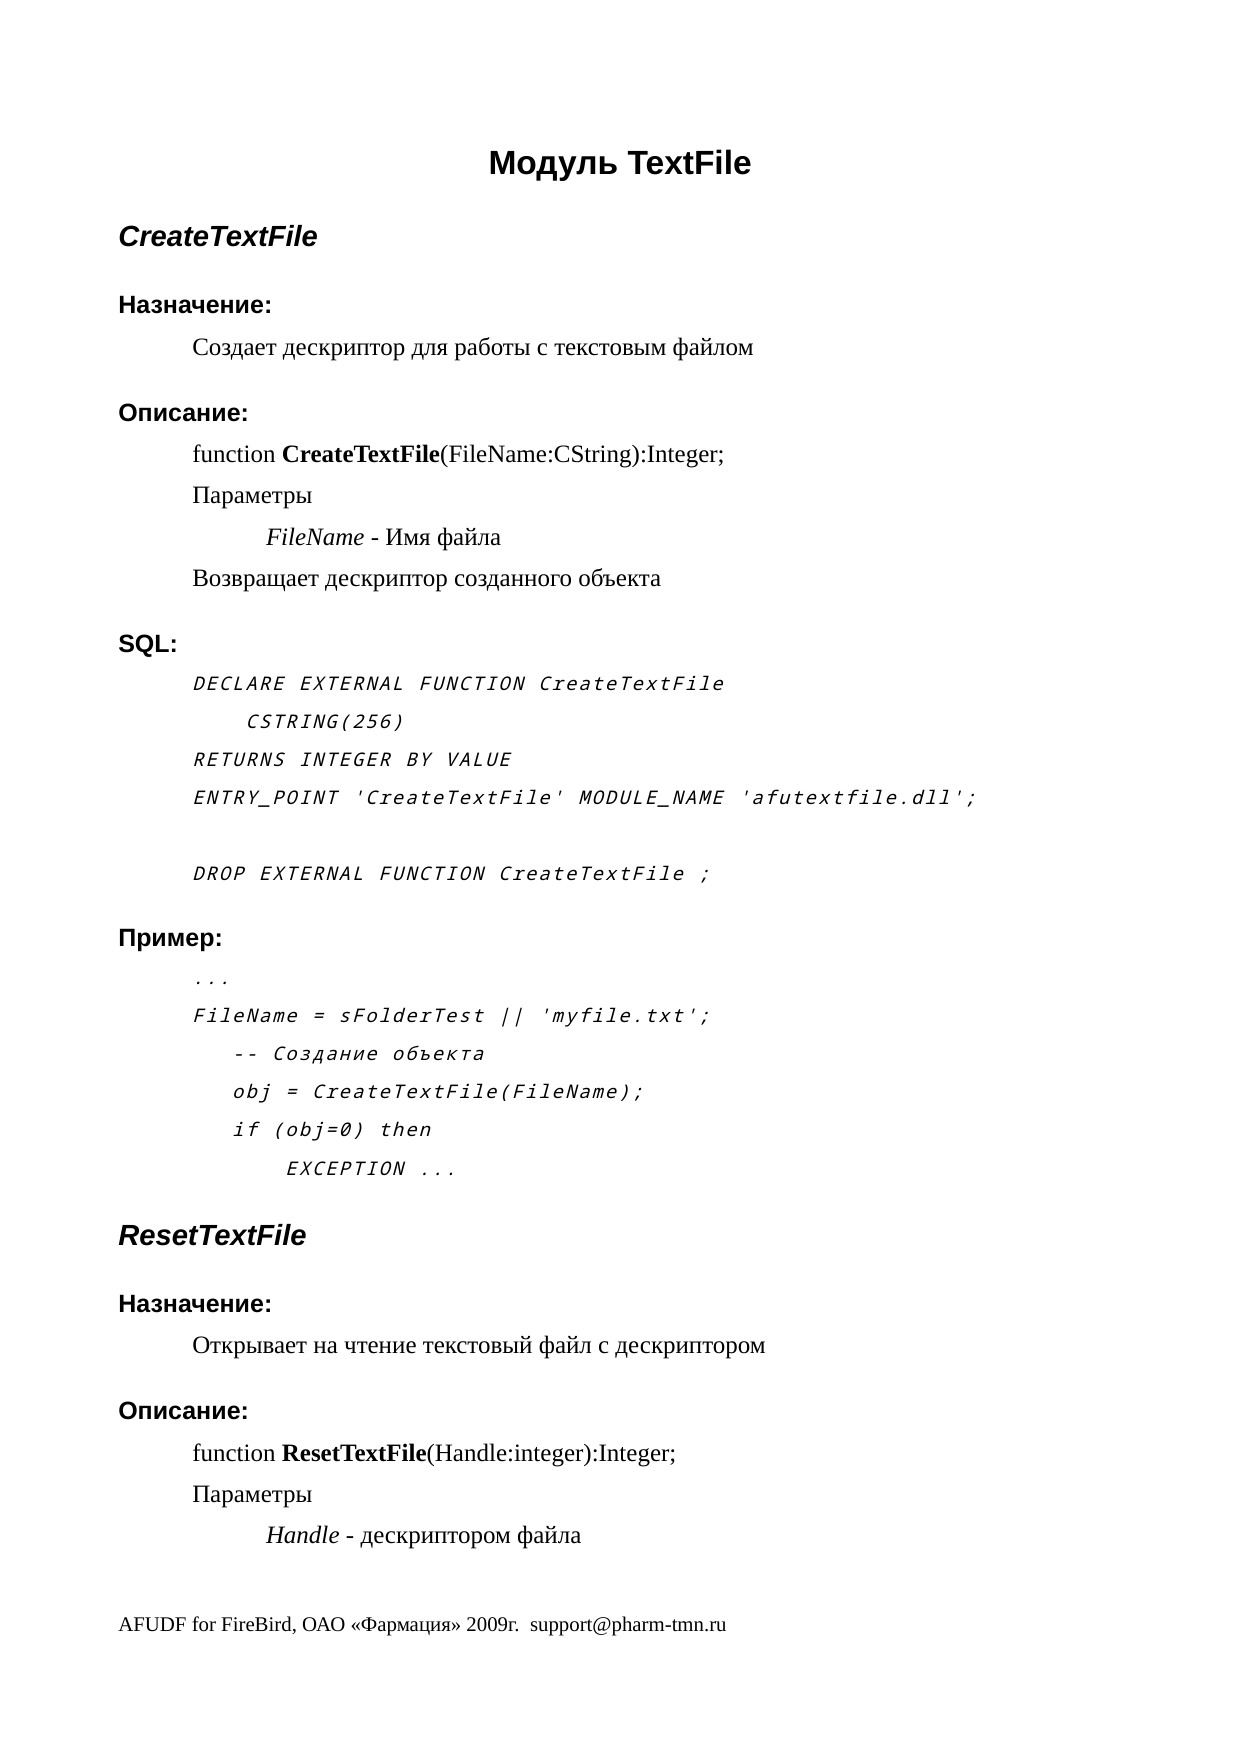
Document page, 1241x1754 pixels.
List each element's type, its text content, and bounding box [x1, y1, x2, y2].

text Создает дескриптор для работы с текстовым файлом [192, 332, 1122, 360]
text CSTRING(256) [192, 708, 1122, 734]
text DECLARE EXTERNAL FUNCTION CreateTextFile [192, 670, 1122, 696]
text function CreateTextFile(FileName:CString):Integer; [192, 439, 1122, 468]
subtitle ResetTextFile [118, 1218, 1122, 1251]
text ... [192, 965, 1122, 990]
text ENTRY_POINT 'CreateTextFile' MODULE_NAME 'afutextfile.dll'; [192, 784, 1122, 810]
subtitle Описание: [118, 398, 1122, 427]
subtitle Назначение: [118, 1289, 1122, 1318]
text RETURNS INTEGER BY VALUE [192, 746, 1122, 772]
text FileName - Имя файла [192, 522, 1122, 550]
text Handle - дескриптором файла [192, 1520, 1122, 1549]
text Параметры [192, 1479, 1122, 1508]
text Возвращает дескриптор созданного объекта [192, 563, 1122, 592]
text obj = CreateTextFile(FileName); [192, 1079, 1122, 1104]
subtitle Назначение: [118, 290, 1122, 319]
subtitle Модуль TextFile [118, 143, 1122, 182]
text EXCEPTION ... [192, 1155, 1122, 1180]
text if (obj=0) then [192, 1117, 1122, 1142]
text FileName = sFolderTest || 'myfile.txt'; [192, 1003, 1122, 1028]
text Открывает на чтение текстовый файл с дескриптором [192, 1330, 1122, 1359]
text function ResetTextFile(Handle:integer):Integer; [192, 1438, 1122, 1466]
subtitle Пример: [118, 923, 1122, 952]
text Параметры [192, 480, 1122, 509]
subtitle CreateTextFile [118, 219, 1122, 253]
subtitle SQL: [118, 629, 1122, 658]
text DROP EXTERNAL FUNCTION CreateTextFile ; [192, 860, 1122, 886]
text -- Создание объекта [192, 1041, 1122, 1066]
subtitle Описание: [118, 1396, 1122, 1425]
